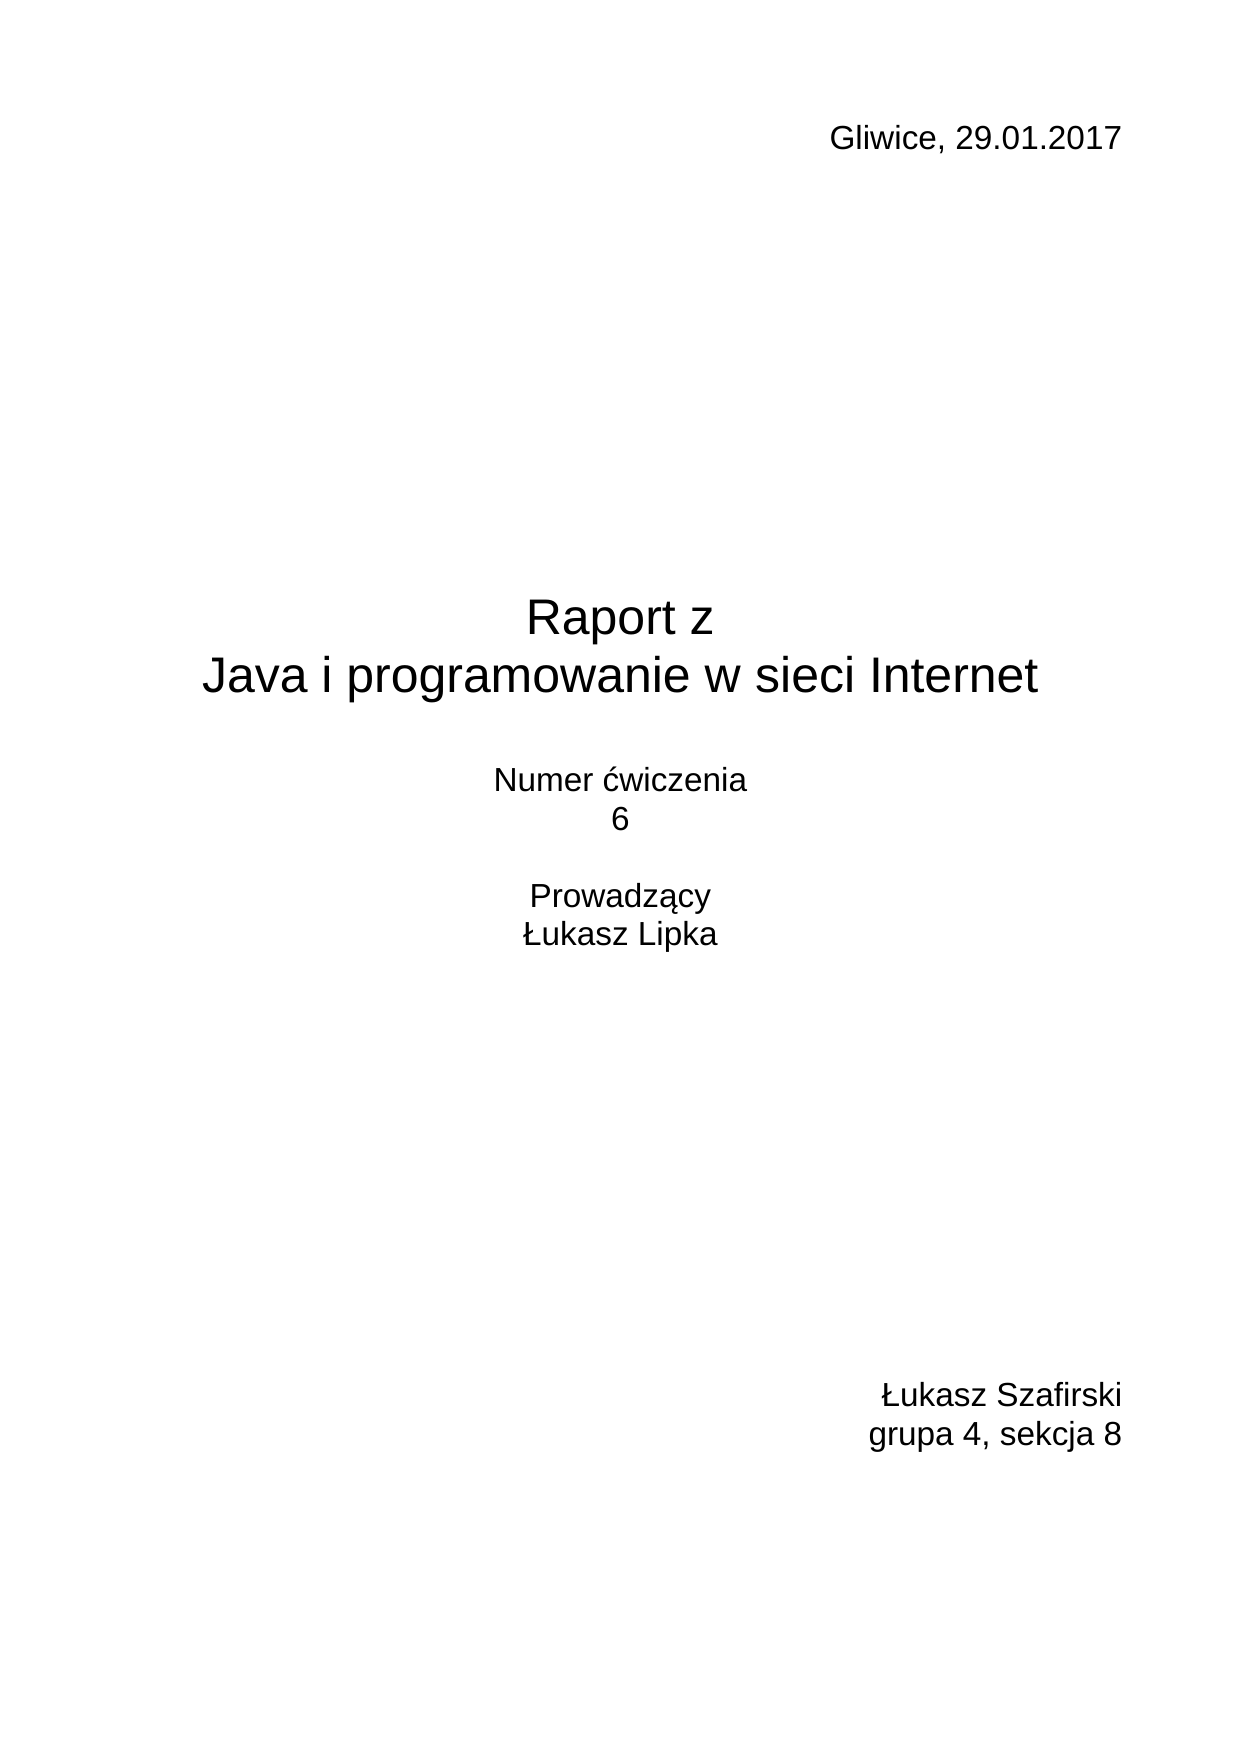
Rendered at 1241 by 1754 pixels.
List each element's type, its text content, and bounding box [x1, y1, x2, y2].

text Łukasz Szafirski [118, 1375, 1122, 1414]
text Gliwice, 29.01.2017 [118, 118, 1122, 157]
text grupa 4, sekcja 8 [118, 1414, 1122, 1452]
text Łukasz Lipka [118, 914, 1122, 952]
text Numer ćwiczenia [118, 760, 1122, 799]
text 6 [118, 799, 1122, 837]
text Prowadzący [118, 876, 1122, 914]
text Raport z Java i programowanie w sieci Internet [118, 588, 1122, 703]
